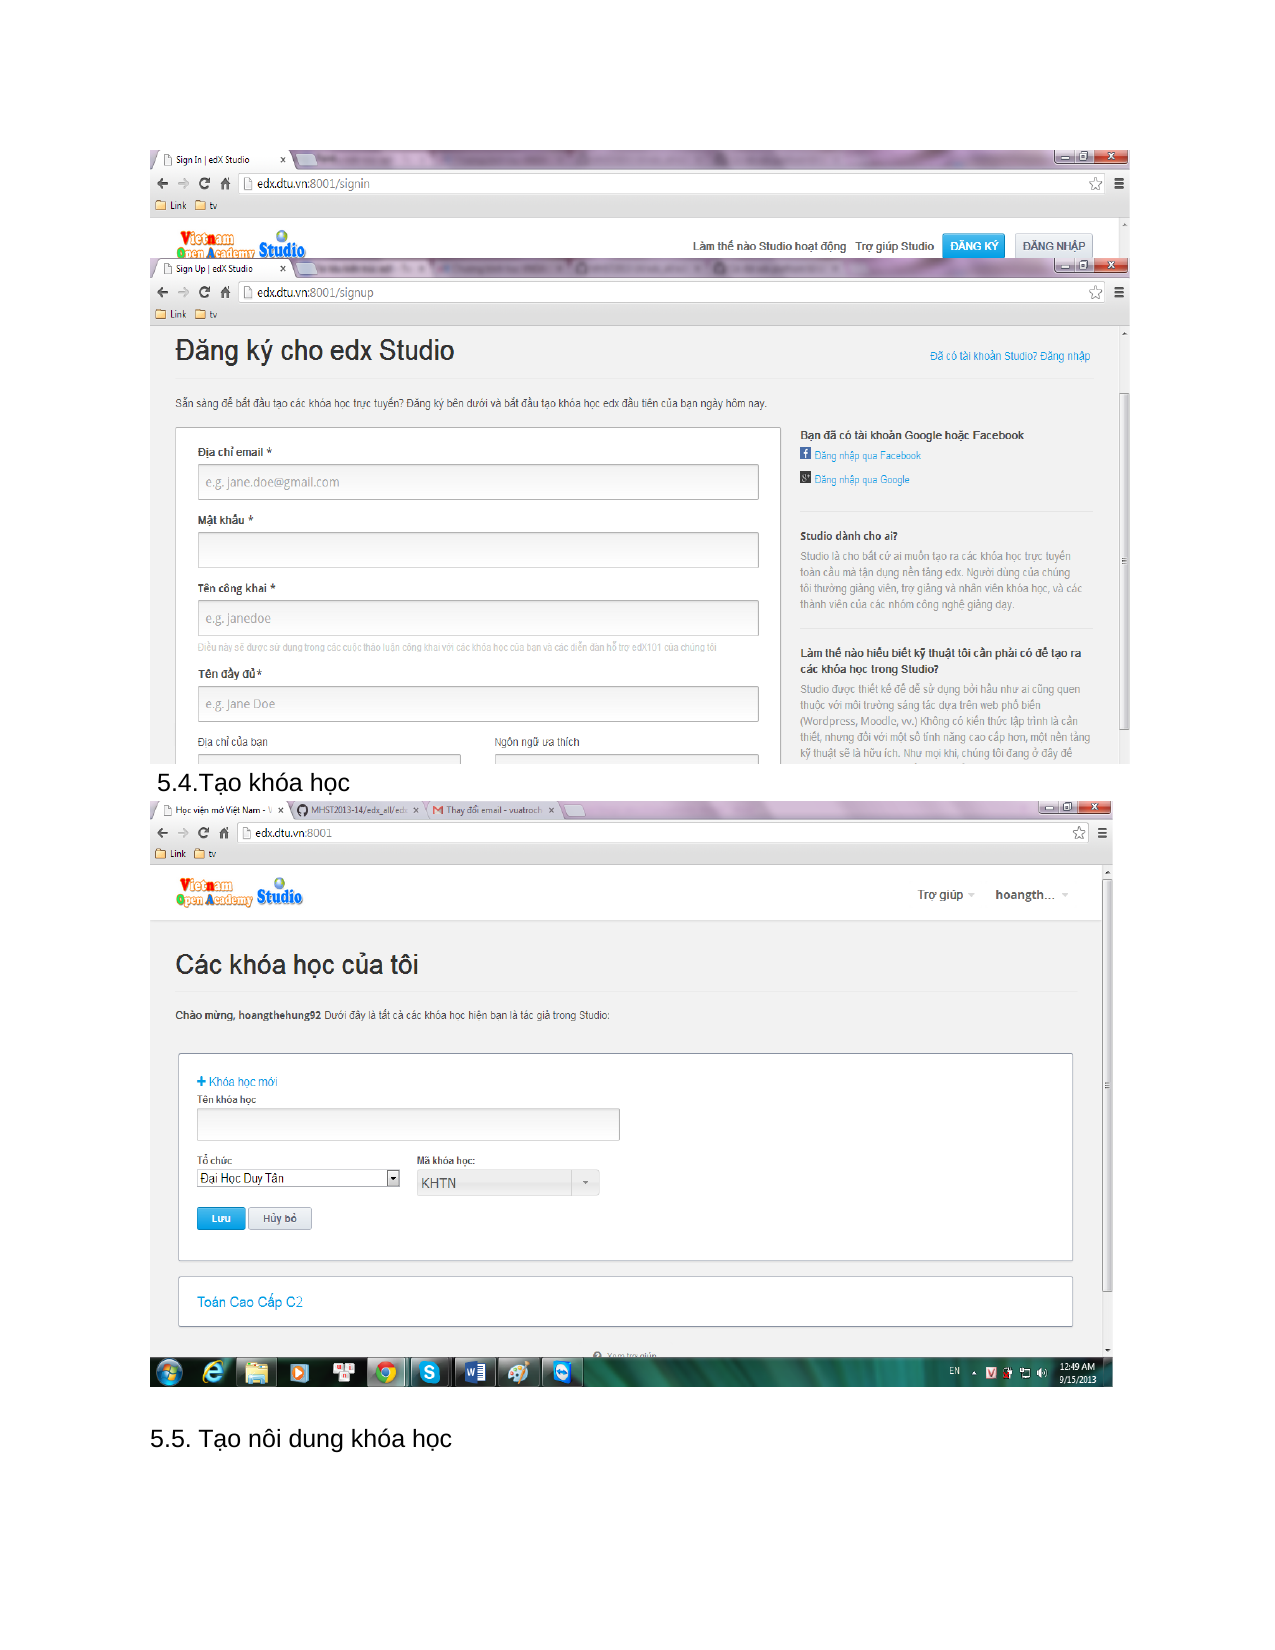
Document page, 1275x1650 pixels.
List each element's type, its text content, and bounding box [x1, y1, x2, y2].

text 5.4.Tạo khóa học [150, 768, 1125, 797]
text 5.5. Tạo nôi dung khóa học [150, 1424, 1125, 1452]
